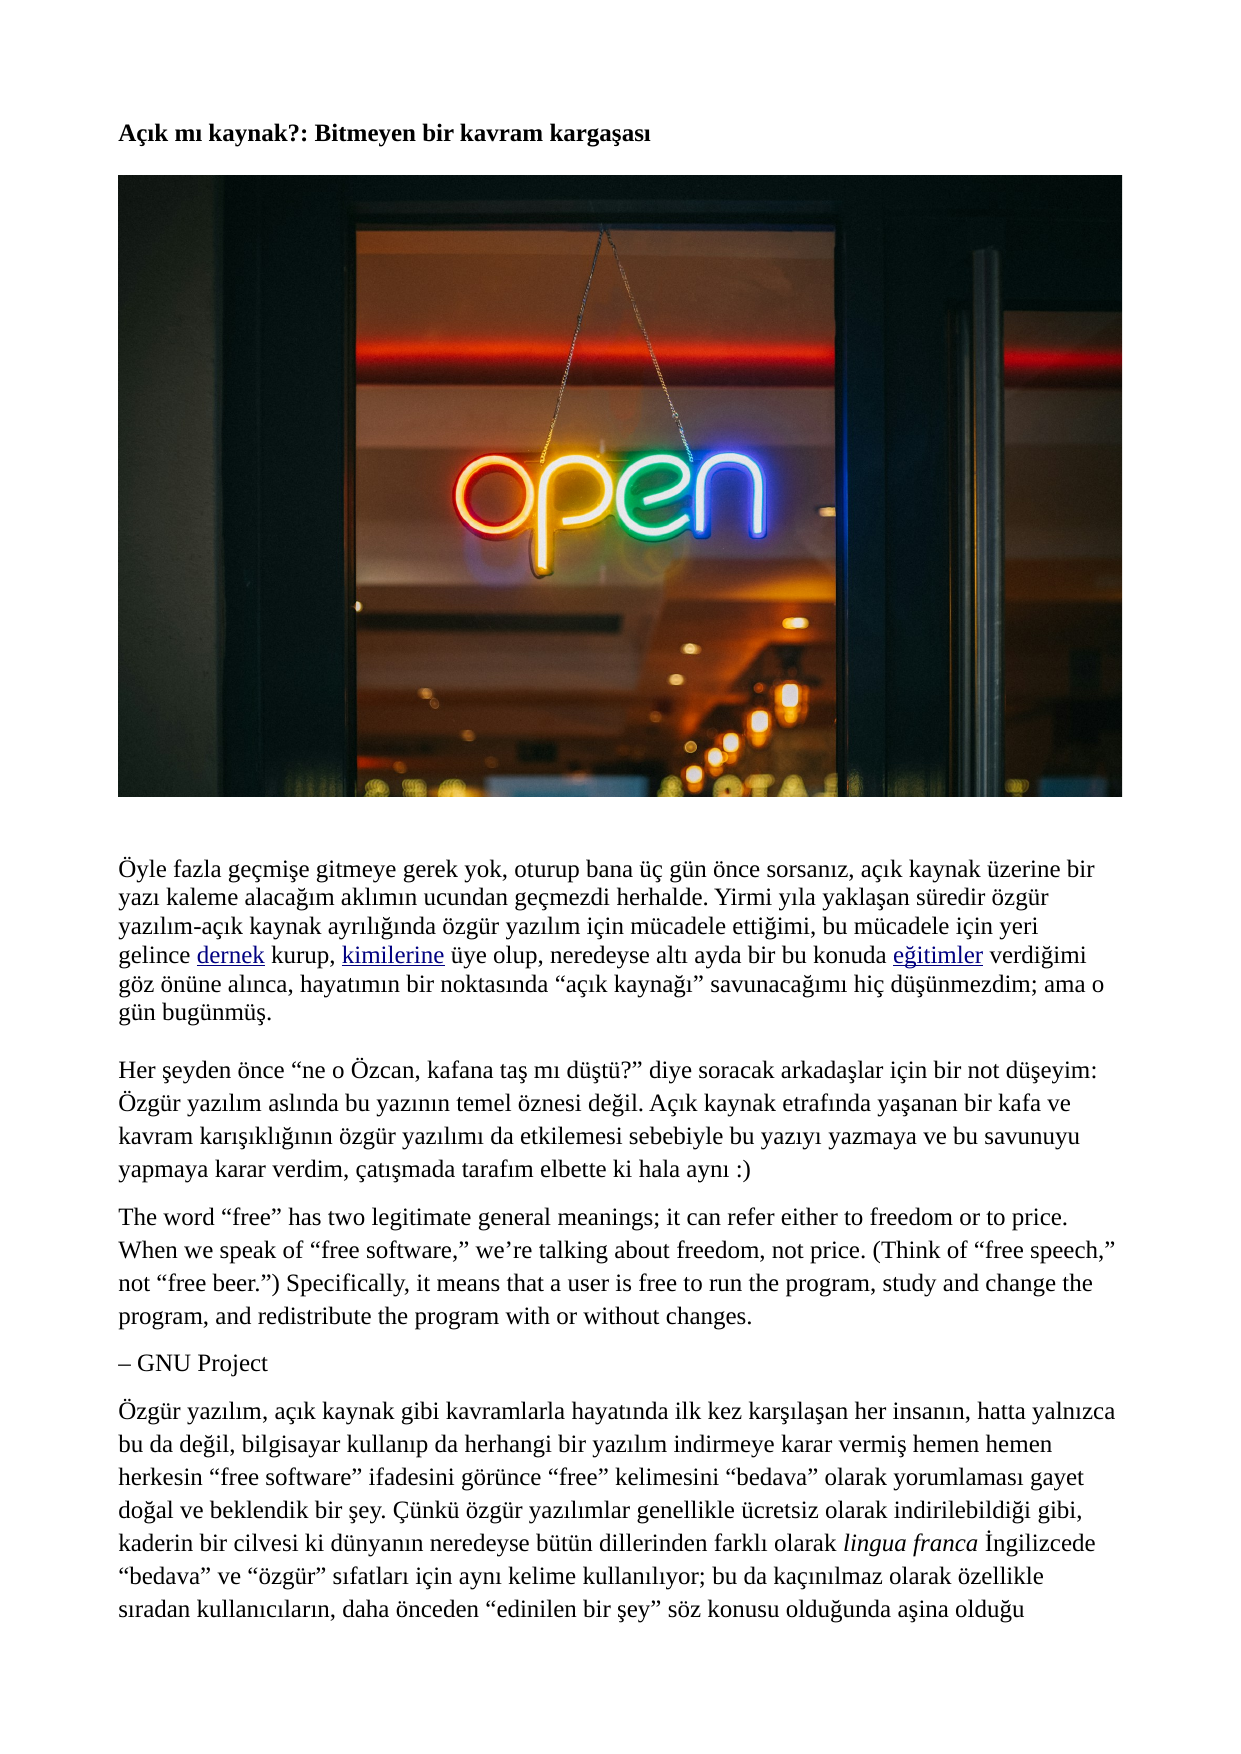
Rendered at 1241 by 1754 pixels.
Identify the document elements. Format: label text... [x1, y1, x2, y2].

text Her şeyden önce “ne o Özcan, kafana taş mı düştü?” diye soracak arkadaşlar için bir not düşeyim: Özgür yazılım aslında bu yazının temel öznesi değil. Açık kaynak etrafında yaşanan bir kafa ve kavram karışıklığının özgür yazılımı da etkilemesi sebebiyle bu yazıyı yazmaya ve bu savunuyu yapmaya karar verdim, çatışmada tarafım elbette ki hala aynı :) [118, 1055, 1122, 1183]
text The word “free” has two legitimate general meanings; it can refer either to freedom or to price. When we speak of “free software,” we’re talking about freedom, not price. (Think of “free speech,” not “free beer.”) Specifically, it means that a user is free to run the program, study and change the program, and redistribute the program with or without changes. [118, 1202, 1122, 1329]
text Özgür yazılım, açık kaynak gibi kavramlarla hayatında ilk kez karşılaşan her insanın, hatta yalnızca bu da değil, bilgisayar kullanıp da herhangi bir yazılım indirmeye karar vermiş hemen hemen herkesin “free software” ifadesini görünce “free” kelimesini “bedava” olarak yorumlaması gayet doğal ve beklendik bir şey. Çünkü özgür yazılımlar genellikle ücretsiz olarak indirilebildiği gibi, kaderin bir cilvesi ki dünyanın neredeyse bütün dillerinden farklı olarak lingua franca İngilizcede “bedava” ve “özgür” sıfatları için aynı kelime kullanılıyor; bu da kaçınılmaz olarak özellikle sıradan kullanıcıların, daha önceden “edinilen bir şey” söz konusu olduğunda aşina olduğu [118, 1396, 1122, 1623]
text Açık mı kaynak?: Bitmeyen bir kavram kargaşası [118, 118, 1122, 147]
text – GNU Project [118, 1348, 1122, 1377]
text Öyle fazla geçmişe gitmeye gerek yok, oturup bana üç gün önce sorsanız, açık kaynak üzerine bir yazı kaleme alacağım aklımın ucundan geçmezdi herhalde. Yirmi yıla yaklaşan süredir özgür yazılım-açık kaynak ayrılığında özgür yazılım için mücadele ettiğimi, bu mücadele için yeri gelince dernek kurup, kimilerine üye olup, neredeyse altı ayda bir bu konuda eğitimler verdiğimi göz önüne alınca, hayatımın bir noktasında “açık kaynağı” savunacağımı hiç düşünmezdim; ama o gün bugünmüş. [118, 854, 1122, 1026]
picture [118, 175, 1123, 797]
